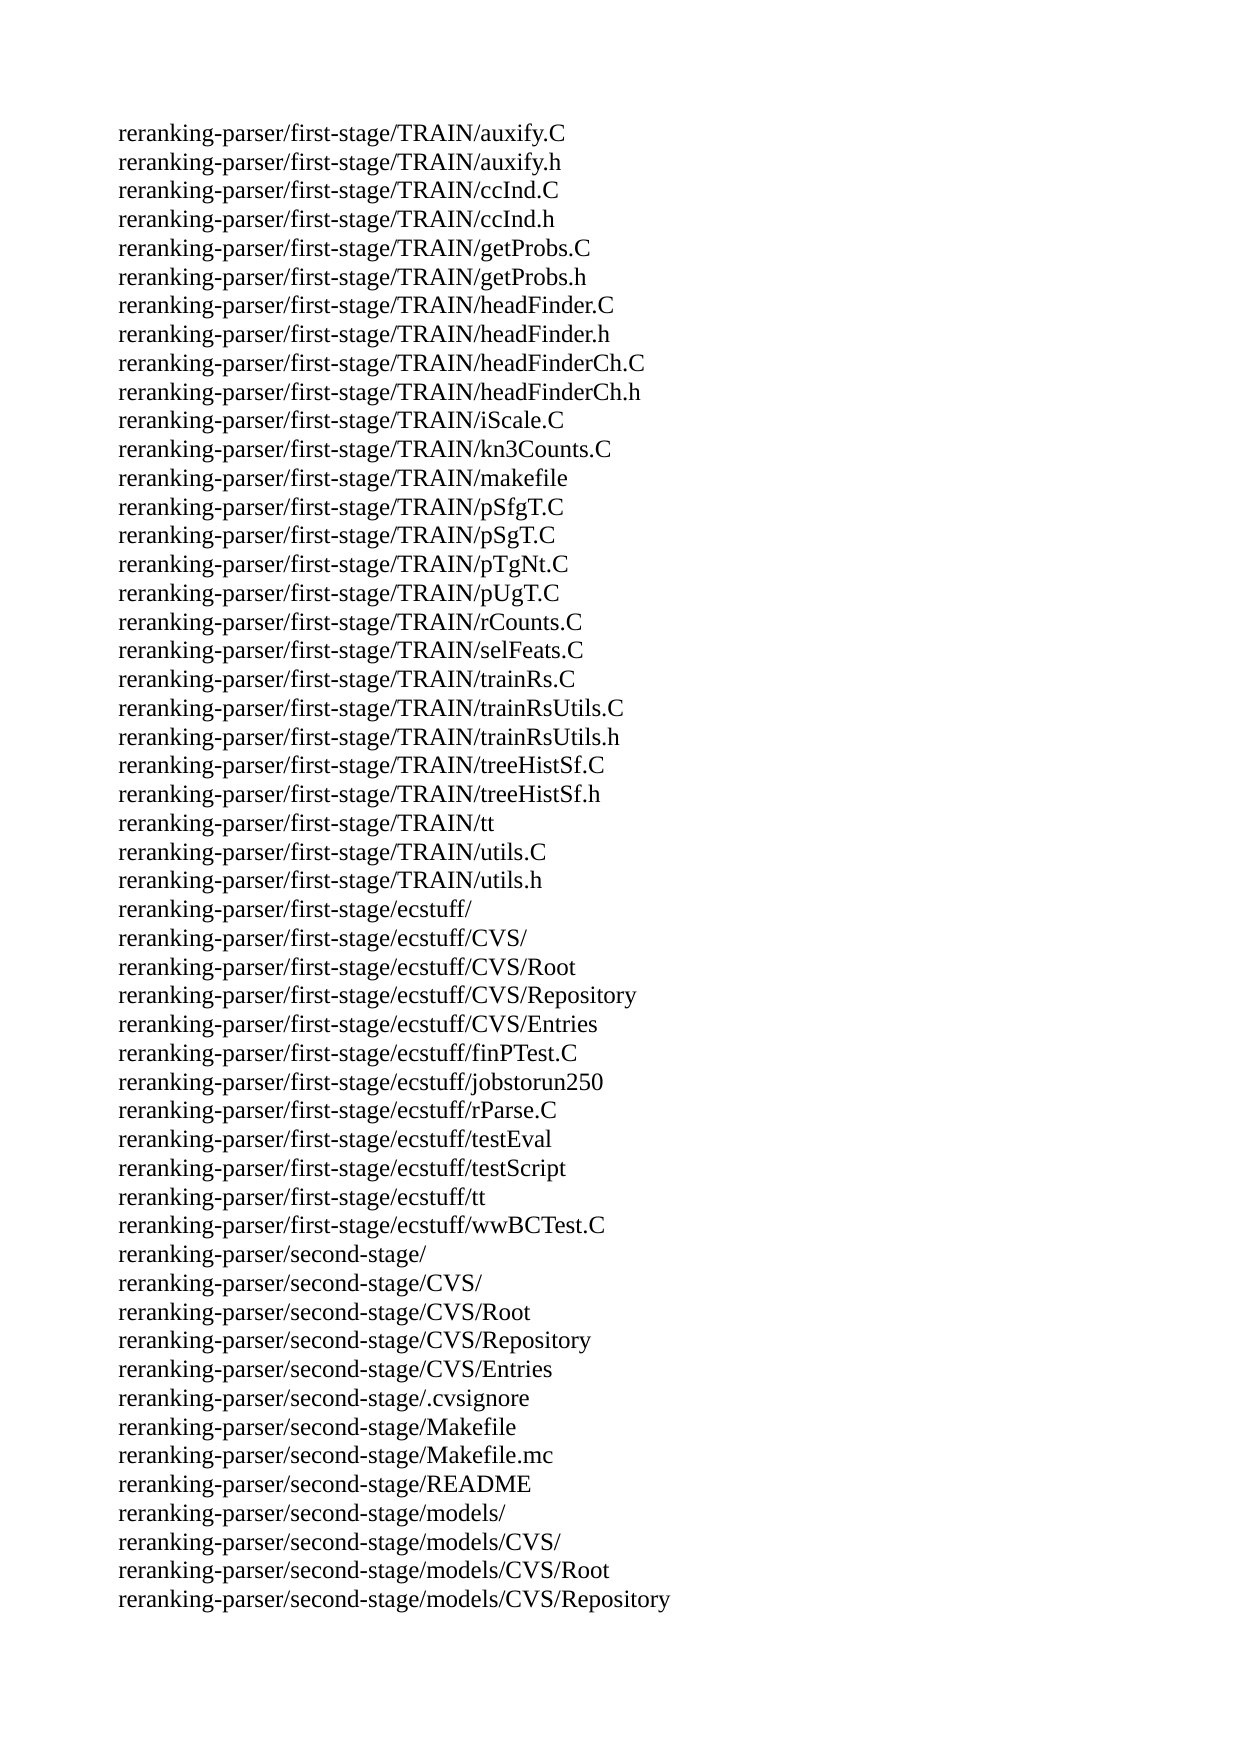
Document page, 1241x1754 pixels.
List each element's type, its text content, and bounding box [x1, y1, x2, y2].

text reranking-parser/second-stage/models/CVS/ [118, 1527, 1122, 1556]
text reranking-parser/first-stage/TRAIN/pSgT.C [118, 521, 1122, 549]
text reranking-parser/second-stage/CVS/Repository [118, 1326, 1122, 1354]
text reranking-parser/first-stage/TRAIN/ccInd.h [118, 204, 1122, 233]
text reranking-parser/first-stage/TRAIN/tt [118, 808, 1122, 837]
text reranking-parser/first-stage/TRAIN/makefile [118, 463, 1122, 492]
text reranking-parser/first-stage/ecstuff/wwBCTest.C [118, 1211, 1122, 1239]
text reranking-parser/second-stage/.cvsignore [118, 1383, 1122, 1412]
text reranking-parser/first-stage/TRAIN/selFeats.C [118, 636, 1122, 664]
text reranking-parser/second-stage/ [118, 1239, 1122, 1268]
text reranking-parser/first-stage/TRAIN/pSfgT.C [118, 492, 1122, 521]
text reranking-parser/first-stage/ecstuff/finPTest.C [118, 1038, 1122, 1067]
text reranking-parser/first-stage/ecstuff/testEval [118, 1124, 1122, 1153]
text reranking-parser/second-stage/CVS/Entries [118, 1354, 1122, 1383]
text reranking-parser/first-stage/TRAIN/kn3Counts.C [118, 434, 1122, 463]
text reranking-parser/first-stage/TRAIN/pUgT.C [118, 578, 1122, 607]
text reranking-parser/first-stage/TRAIN/utils.h [118, 866, 1122, 894]
text reranking-parser/first-stage/ecstuff/jobstorun250 [118, 1067, 1122, 1096]
text reranking-parser/first-stage/TRAIN/auxify.h [118, 147, 1122, 176]
text reranking-parser/first-stage/TRAIN/pTgNt.C [118, 549, 1122, 578]
text reranking-parser/second-stage/Makefile [118, 1412, 1122, 1441]
text reranking-parser/first-stage/TRAIN/headFinder.C [118, 291, 1122, 319]
text reranking-parser/second-stage/CVS/Root [118, 1297, 1122, 1326]
text reranking-parser/second-stage/models/ [118, 1498, 1122, 1527]
text reranking-parser/first-stage/ecstuff/CVS/ [118, 923, 1122, 952]
text reranking-parser/first-stage/ecstuff/CVS/Entries [118, 1009, 1122, 1038]
text reranking-parser/first-stage/TRAIN/auxify.C [118, 118, 1122, 147]
text reranking-parser/first-stage/TRAIN/treeHistSf.h [118, 779, 1122, 808]
text reranking-parser/second-stage/Makefile.mc [118, 1441, 1122, 1469]
text reranking-parser/first-stage/TRAIN/treeHistSf.C [118, 751, 1122, 779]
text reranking-parser/first-stage/ecstuff/ [118, 894, 1122, 923]
text reranking-parser/first-stage/ecstuff/CVS/Root [118, 952, 1122, 981]
text reranking-parser/first-stage/TRAIN/trainRsUtils.h [118, 722, 1122, 751]
text reranking-parser/first-stage/TRAIN/headFinderCh.C [118, 348, 1122, 377]
text reranking-parser/first-stage/TRAIN/trainRs.C [118, 664, 1122, 693]
text reranking-parser/first-stage/TRAIN/getProbs.h [118, 262, 1122, 291]
text reranking-parser/first-stage/TRAIN/rCounts.C [118, 607, 1122, 636]
text reranking-parser/second-stage/CVS/ [118, 1268, 1122, 1297]
text reranking-parser/first-stage/ecstuff/tt [118, 1182, 1122, 1211]
text reranking-parser/first-stage/TRAIN/ccInd.C [118, 176, 1122, 204]
text reranking-parser/first-stage/TRAIN/getProbs.C [118, 233, 1122, 262]
text reranking-parser/first-stage/TRAIN/headFinder.h [118, 319, 1122, 348]
text reranking-parser/second-stage/models/CVS/Root [118, 1556, 1122, 1584]
text reranking-parser/first-stage/ecstuff/testScript [118, 1153, 1122, 1182]
text reranking-parser/second-stage/README [118, 1469, 1122, 1498]
text reranking-parser/first-stage/TRAIN/trainRsUtils.C [118, 693, 1122, 722]
text reranking-parser/first-stage/ecstuff/rParse.C [118, 1096, 1122, 1124]
text reranking-parser/first-stage/TRAIN/headFinderCh.h [118, 377, 1122, 406]
text reranking-parser/first-stage/TRAIN/iScale.C [118, 406, 1122, 434]
text reranking-parser/first-stage/TRAIN/utils.C [118, 837, 1122, 866]
text reranking-parser/first-stage/ecstuff/CVS/Repository [118, 981, 1122, 1009]
text reranking-parser/second-stage/models/CVS/Repository [118, 1584, 1122, 1613]
